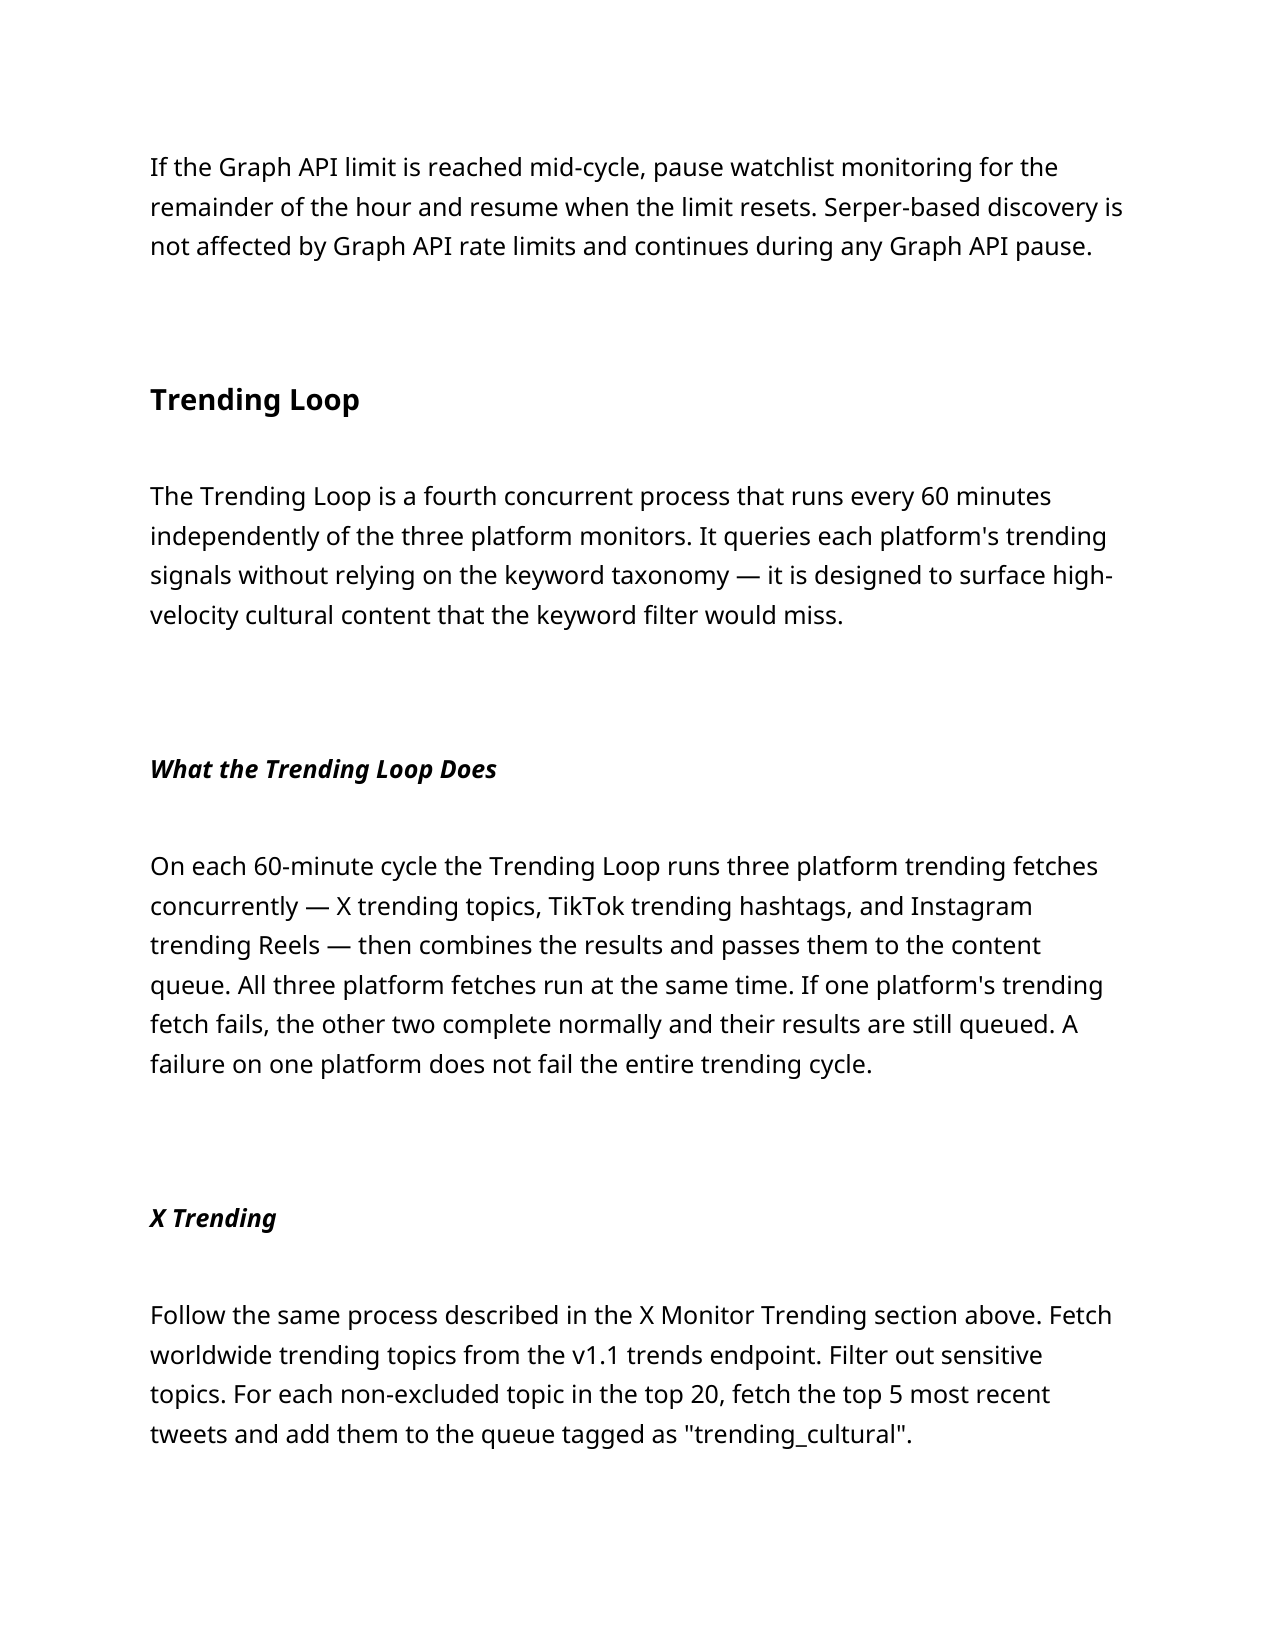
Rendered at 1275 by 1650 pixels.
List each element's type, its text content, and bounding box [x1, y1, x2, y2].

subtitle X Trending [150, 1200, 1125, 1234]
text Follow the same process described in the X Monitor Trending section above. Fetch worldwide trending topics from the v1.1 trends endpoint. Filter out sensitive topics. For each non-excluded topic in the top 20, fetch the top 5 most recent tweets and add them to the queue tagged as "trending_cultural". [150, 1298, 1125, 1451]
text The Trending Loop is a fourth concurrent process that runs every 60 minutes independently of the three platform monitors. It queries each platform's trending signals without relying on the keyword taxonomy — it is designed to surface high-velocity cultural content that the keyword filter would miss. [150, 479, 1125, 632]
text If the Graph API limit is reached mid-cycle, pause watchlist monitoring for the remainder of the hour and resume when the limit resets. Serper-based discovery is not affected by Graph API rate limits and continues during any Graph API pause. [150, 150, 1125, 263]
text On each 60-minute cycle the Trending Loop runs three platform trending fetches concurrently — X trending topics, TikTok trending hashtags, and Instagram trending Reels — then combines the results and passes them to the content queue. All three platform fetches run at the same time. If one platform's trending fetch fails, the other two complete normally and their results are still queued. A failure on one platform does not fail the entire trending cycle. [150, 849, 1125, 1081]
subtitle Trending Loop [150, 379, 1125, 418]
subtitle What the Trending Loop Does [150, 751, 1125, 785]
